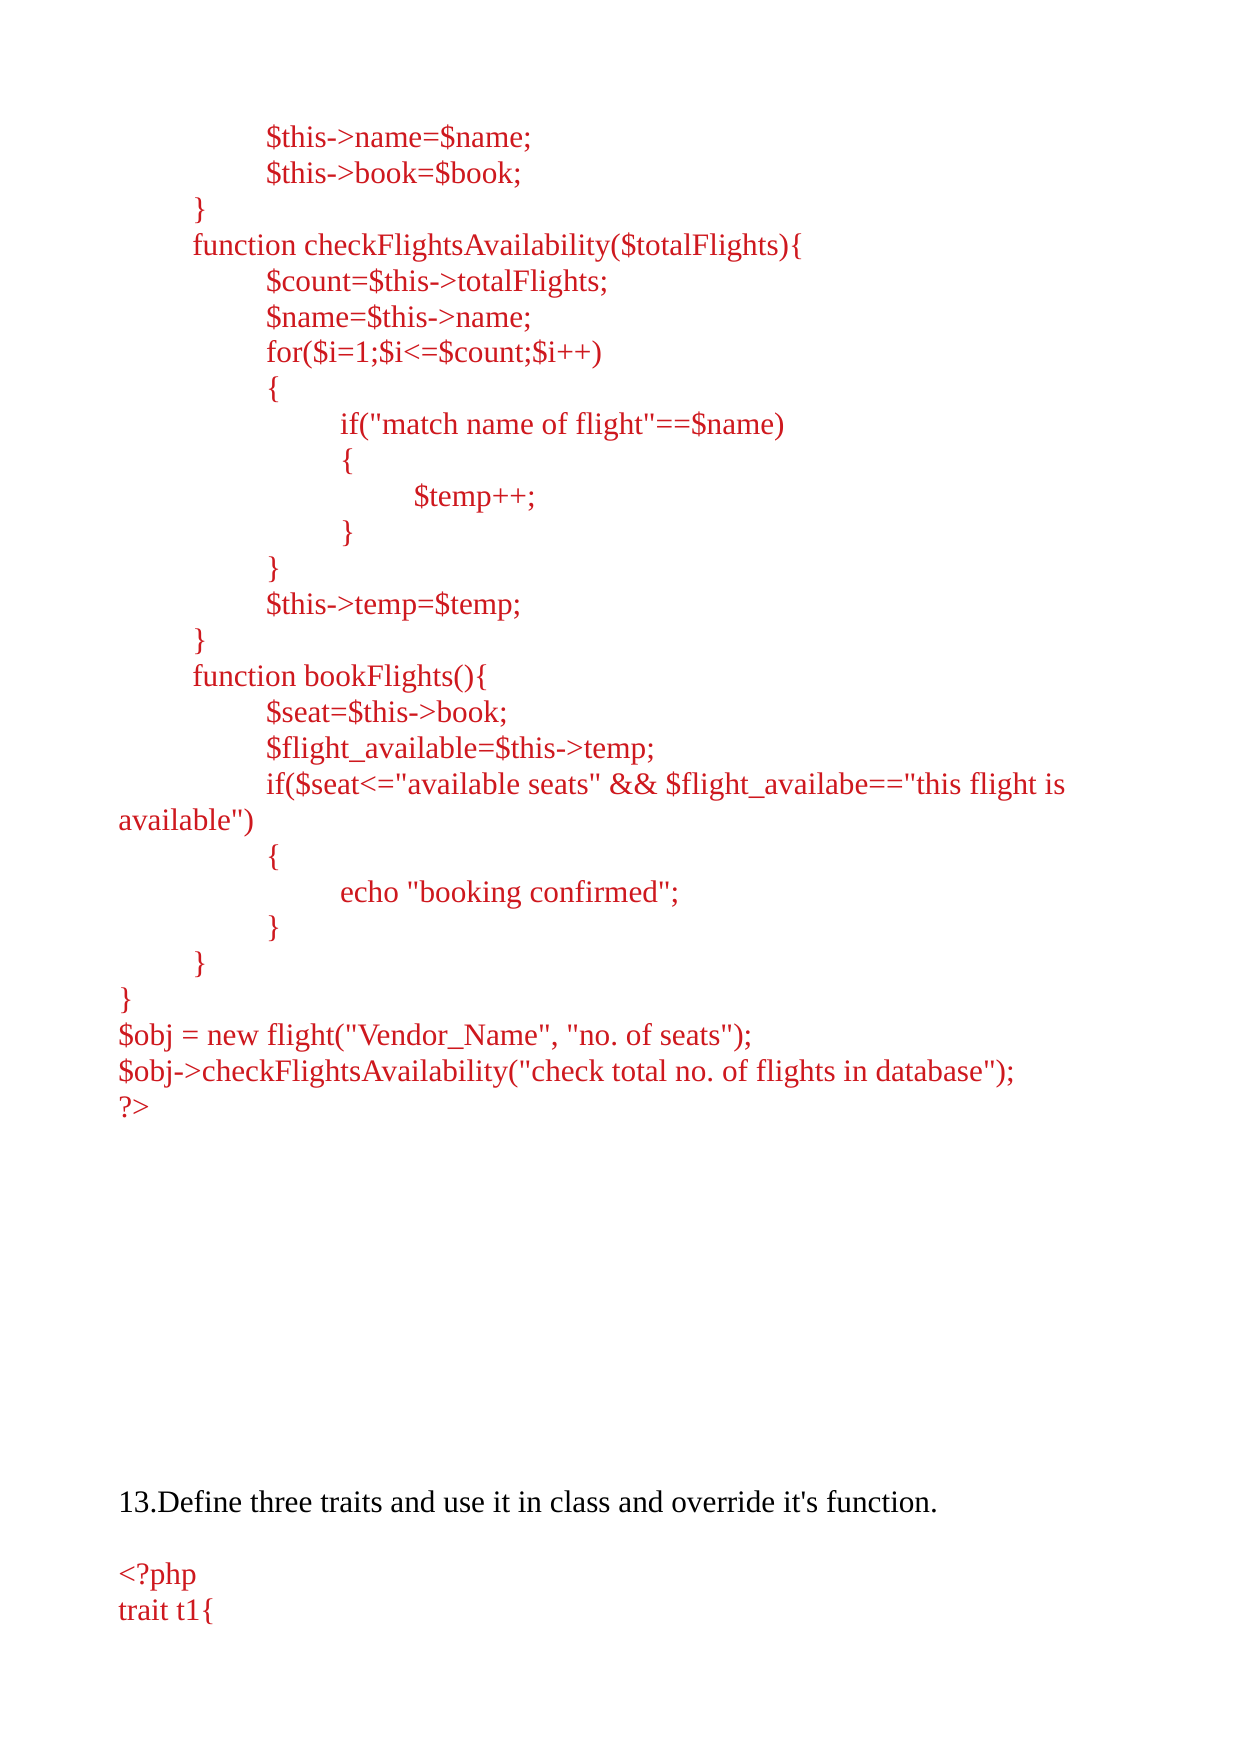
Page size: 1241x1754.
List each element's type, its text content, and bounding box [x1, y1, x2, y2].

text } [118, 549, 1122, 585]
text } [118, 909, 1122, 945]
text ?> [118, 1088, 1122, 1124]
text { [118, 370, 1122, 406]
text $flight_available=$this->temp; [118, 729, 1122, 765]
text } [118, 981, 1122, 1017]
text $obj->checkFlightsAvailability("check total no. of flights in database"); [118, 1052, 1122, 1088]
text <?php [118, 1556, 1122, 1592]
text } [118, 945, 1122, 981]
text if($seat<="available seats" && $flight_availabe=="this flight is available") [118, 765, 1122, 837]
text trait t1{ [118, 1592, 1122, 1627]
text { [118, 837, 1122, 873]
text if("match name of flight"==$name) [118, 406, 1122, 442]
text $this->book=$book; [118, 154, 1122, 190]
text } [118, 621, 1122, 657]
text function checkFlightsAvailability($totalFlights){ [118, 226, 1122, 262]
text echo "booking confirmed"; [118, 873, 1122, 909]
text } [118, 190, 1122, 226]
text 13.Define three traits and use it in class and override it's function. [118, 1484, 1122, 1520]
text $temp++; [118, 477, 1122, 513]
text $this->name=$name; [118, 118, 1122, 154]
text { [118, 442, 1122, 477]
text $seat=$this->book; [118, 693, 1122, 729]
text $count=$this->totalFlights; [118, 262, 1122, 298]
text function bookFlights(){ [118, 657, 1122, 693]
text $name=$this->name; [118, 298, 1122, 334]
text $this->temp=$temp; [118, 585, 1122, 621]
text } [118, 513, 1122, 549]
text for($i=1;$i<=$count;$i++) [118, 334, 1122, 370]
text $obj = new flight("Vendor_Name", "no. of seats"); [118, 1017, 1122, 1052]
